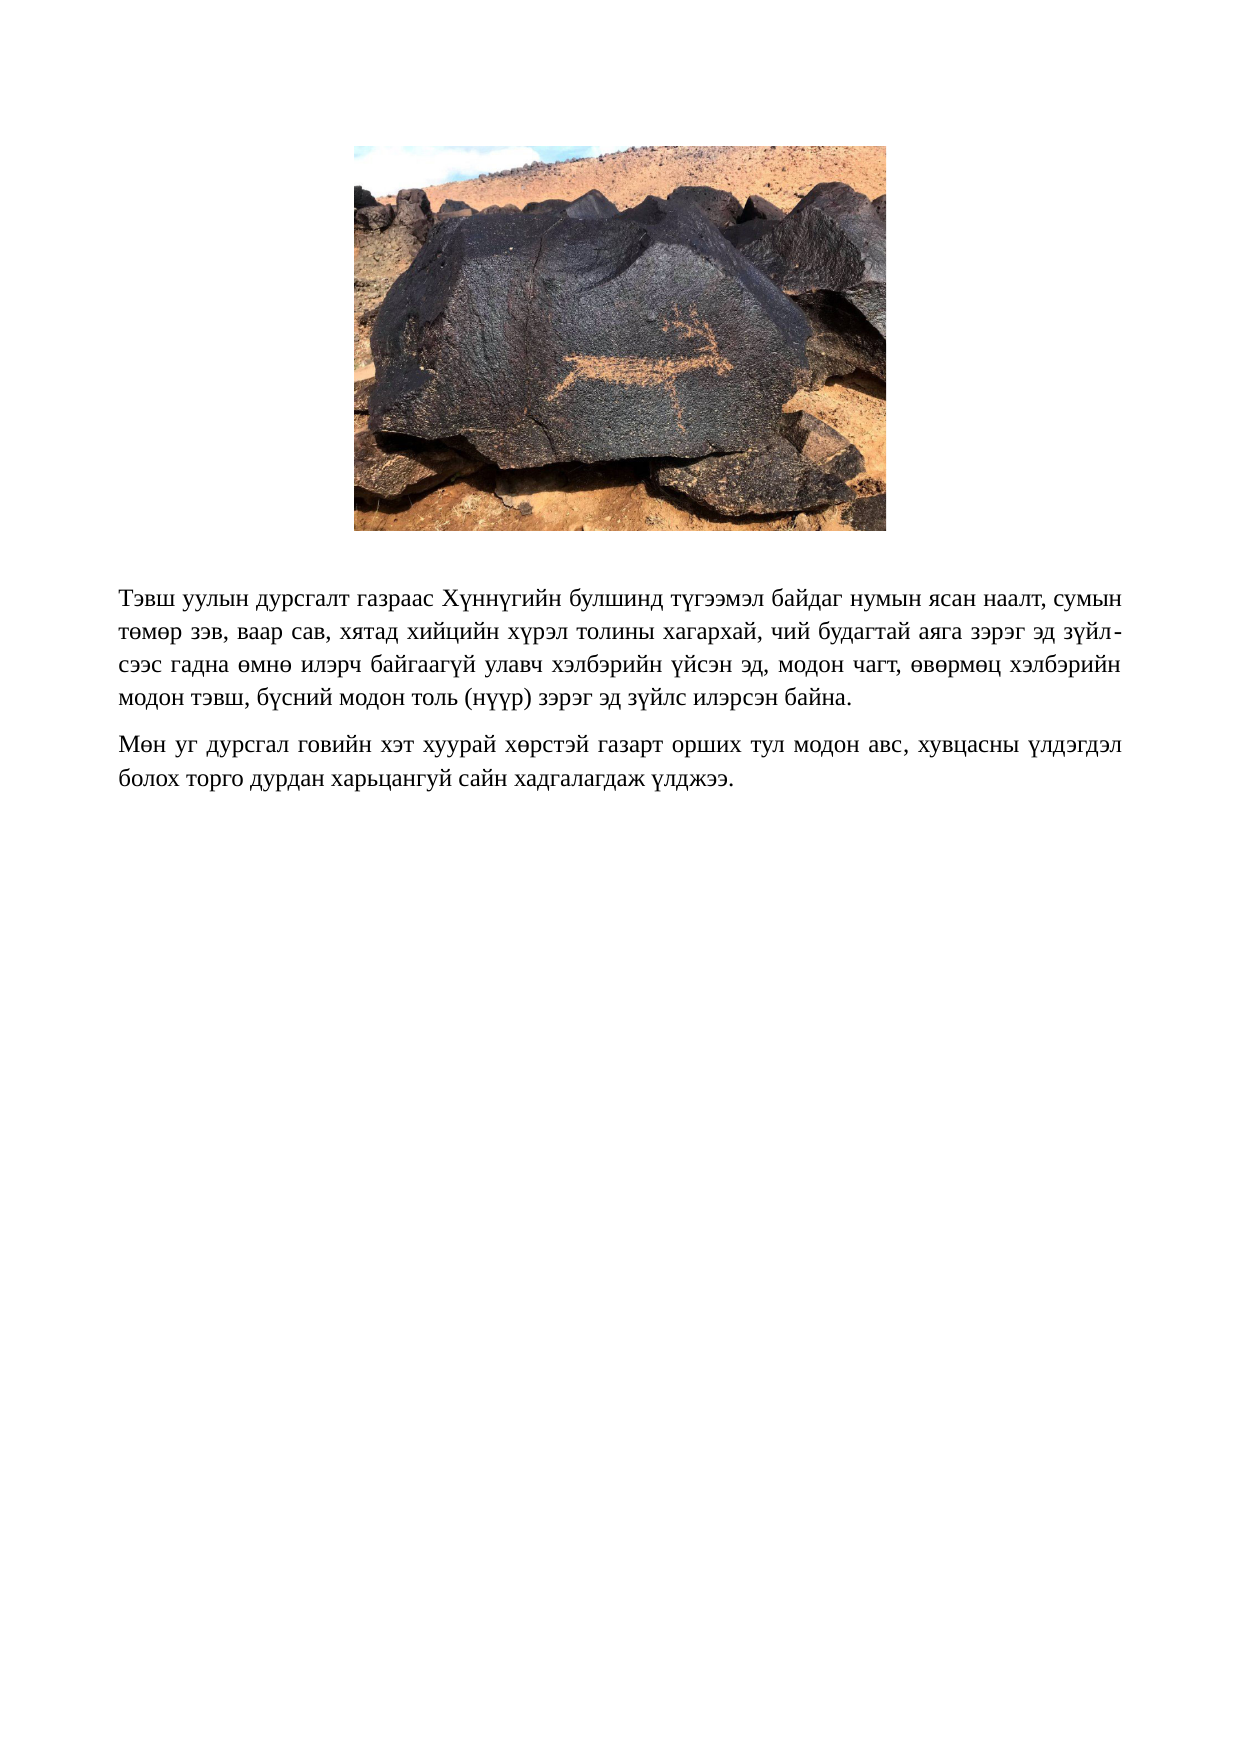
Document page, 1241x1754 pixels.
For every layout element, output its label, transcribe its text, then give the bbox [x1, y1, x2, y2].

text Мөн уг дурсгал говийн хэт хуурай хөрстэй газарт орших тул модон авс, хувцасны үлдэгдэл болох торго дурдан харьцангуй сайн хадгалагдаж үлджээ. [118, 729, 1122, 791]
text Тэвш уулын дурсгалт газраас Хүннүгийн булшинд түгээмэл байдаг нумын ясан наалт, сумын төмөр зэв, ваар сав, хятад хийцийн хүрэл толины хагархай, чий будагтай аяга зэрэг эд зүйл­сээс гадна өмнө илэрч байгаагүй улавч хэлбэрийн үйсэн эд, модон чагт, өвөрмөц хэлбэрийн модон тэвш, бүсний модон толь (нүүр) зэрэг эд зүйлс илэрсэн байна. [118, 583, 1122, 711]
picture [354, 146, 887, 531]
